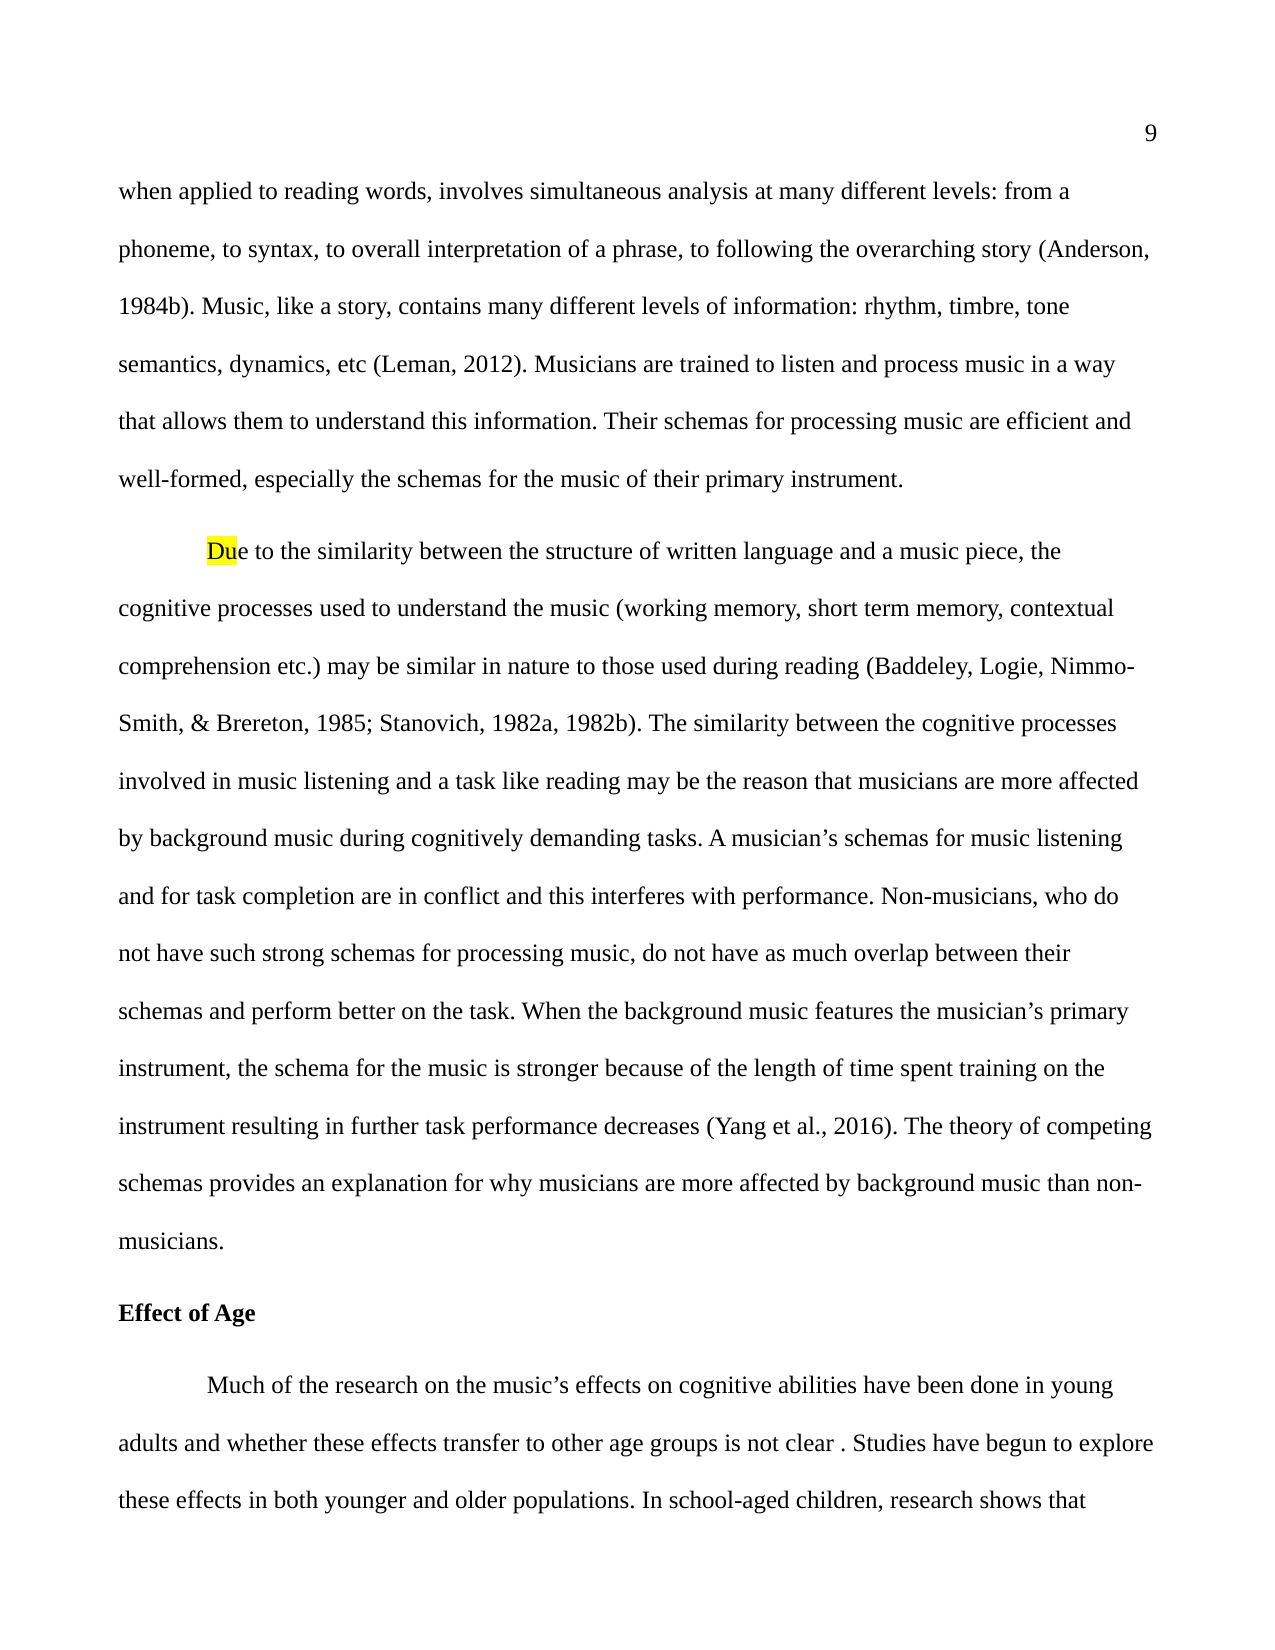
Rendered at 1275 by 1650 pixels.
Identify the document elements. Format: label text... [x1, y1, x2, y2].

text Effect of Age [118, 1298, 1157, 1327]
text when applied to reading words, involves simultaneous analysis at many different levels: from a phoneme, to syntax, to overall interpretation of a phrase, to following the overarching story (Anderson, 1984b). Music, like a story, contains many different levels of information: rhythm, timbre, tone semantics, dynamics, etc (Leman, 2012)⁠. Musicians are trained to listen and process music in a way that allows them to understand this information. Their schemas for processing music are efficient and well-formed, especially the schemas for the music of their primary instrument. [118, 176, 1157, 493]
text Due to the similarity between the structure of written language and a music piece, the cognitive processes used to understand the music (working memory, short term memory, contextual comprehension etc.) may be similar in nature to those used during reading (Baddeley, Logie, Nimmo-Smith, & Brereton, 1985; Stanovich, 1982a, 1982b)⁠. The similarity between the cognitive processes involved in music listening and a task like reading may be the reason that musicians are more affected by background music during cognitively demanding tasks. A musician’s schemas for music listening and for task completion are in conflict and this interferes with performance. Non-musicians, who do not have such strong schemas for processing music, do not have as much overlap between their schemas and perform better on the task. When the background music features the musician’s primary instrument, the schema for the music is stronger because of the length of time spent training on the instrument resulting in further task performance decreases (Yang et al., 2016)⁠. The theory of competing schemas provides an explanation for why musicians are more affected by background music than non-musicians. [118, 536, 1157, 1255]
text Much of the research on the music’s effects on cognitive abilities have been done in young adults and whether these effects transfer to other age groups is not clear . Studies have begun to explore these effects in both younger and older populations. In school-aged children, research shows that [118, 1370, 1157, 1514]
